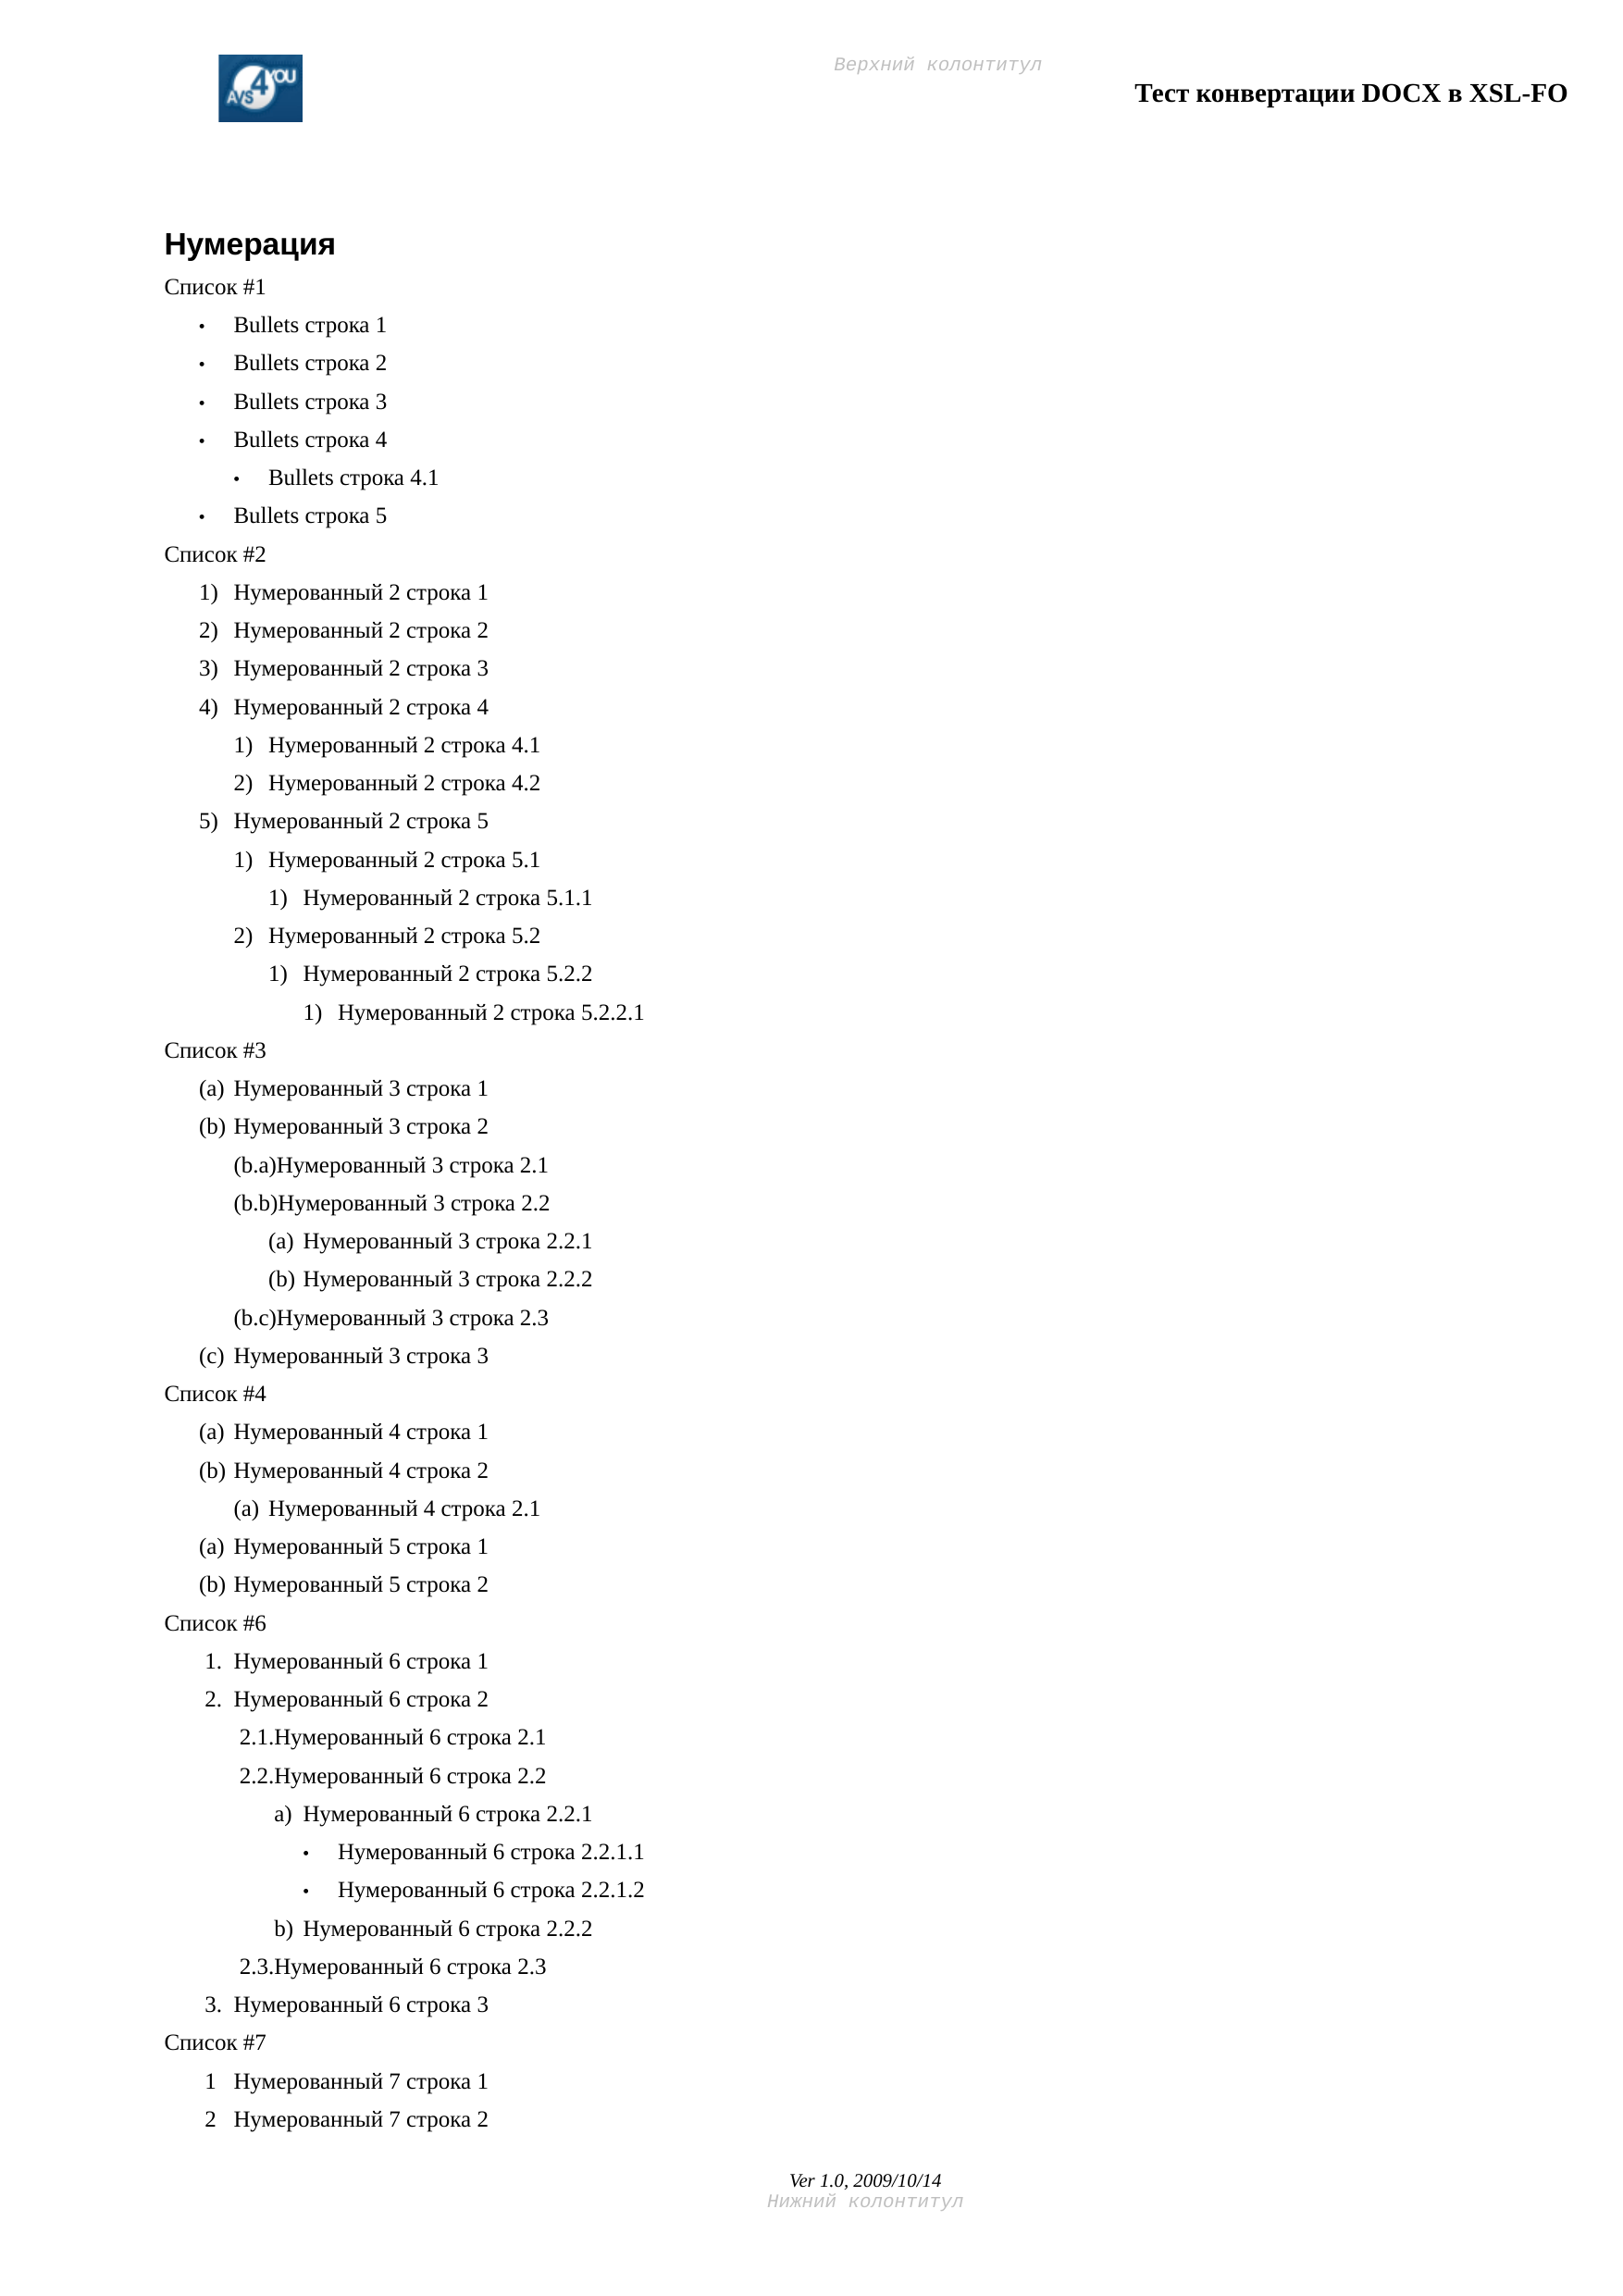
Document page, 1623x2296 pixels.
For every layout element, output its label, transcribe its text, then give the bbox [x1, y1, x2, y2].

text Список #1 [164, 273, 1568, 300]
text Список #7 [164, 2029, 1568, 2055]
list Bullets строка 2 [199, 349, 1568, 376]
list Нумерованный 6 строка 2.3 [233, 1953, 1568, 1980]
list Нумерованный 2 строка 5.2.2 [268, 960, 1568, 987]
subtitle Нумерация [164, 226, 1568, 261]
list Нумерованный 7 строка 2 [199, 2105, 1568, 2132]
list Нумерованный 5 строка 2 [199, 1570, 1568, 1597]
list Нумерованный 3 строка 2.2.2 [268, 1265, 1568, 1292]
list Нумерованный 6 строка 2 [199, 1685, 1568, 1712]
list Нумерованный 6 строка 2.2.1.1 [303, 1838, 1568, 1865]
list Нумерованный 4 строка 2 [199, 1457, 1568, 1483]
list Нумерованный 3 строка 2.2 [233, 1189, 1568, 1216]
list Нумерованный 2 строка 2 [199, 616, 1568, 643]
list Нумерованный 2 строка 1 [199, 578, 1568, 605]
list Bullets строка 5 [199, 502, 1568, 528]
list Нумерованный 2 строка 5.1 [233, 846, 1568, 872]
list Bullets строка 4 [199, 426, 1568, 453]
list Bullets строка 3 [199, 388, 1568, 414]
list Нумерованный 6 строка 2.2.2 [268, 1915, 1568, 1941]
list Нумерованный 6 строка 2.2.1.2 [303, 1876, 1568, 1903]
list Нумерованный 2 строка 4.1 [233, 731, 1568, 758]
list Нумерованный 3 строка 2.3 [233, 1304, 1568, 1330]
list Нумерованный 2 строка 4 [199, 693, 1568, 719]
list Bullets строка 1 [199, 311, 1568, 338]
list Нумерованный 6 строка 1 [199, 1647, 1568, 1674]
list Нумерованный 6 строка 2.2.1 [268, 1800, 1568, 1827]
list Нумерованный 2 строка 3 [199, 654, 1568, 681]
list Нумерованный 2 строка 5.1.1 [268, 884, 1568, 911]
list Нумерованный 5 строка 1 [199, 1533, 1568, 1559]
list Нумерованный 3 строка 2 [199, 1112, 1568, 1139]
list Нумерованный 2 строка 4.2 [233, 769, 1568, 796]
text Список #6 [164, 1609, 1568, 1635]
list Нумерованный 3 строка 2.2.1 [268, 1227, 1568, 1254]
list Нумерованный 6 строка 3 [199, 1991, 1568, 2017]
list Нумерованный 6 строка 2.1 [233, 1723, 1568, 1750]
list Нумерованный 6 строка 2.2 [233, 1762, 1568, 1788]
list Нумерованный 2 строка 5 [199, 807, 1568, 834]
text Список #4 [164, 1380, 1568, 1407]
text Список #3 [164, 1036, 1568, 1063]
list Нумерованный 3 строка 3 [199, 1342, 1568, 1369]
list Нумерованный 3 строка 1 [199, 1074, 1568, 1101]
list Нумерованный 2 строка 5.2 [233, 922, 1568, 949]
list Нумерованный 2 строка 5.2.2.1 [303, 999, 1568, 1024]
list Нумерованный 4 строка 1 [199, 1418, 1568, 1445]
list Нумерованный 3 строка 2.1 [233, 1151, 1568, 1177]
text Список #2 [164, 540, 1568, 566]
list Нумерованный 7 строка 1 [199, 2067, 1568, 2093]
list Нумерованный 4 строка 2.1 [233, 1495, 1568, 1521]
list Bullets строка 4.1 [233, 464, 1568, 490]
